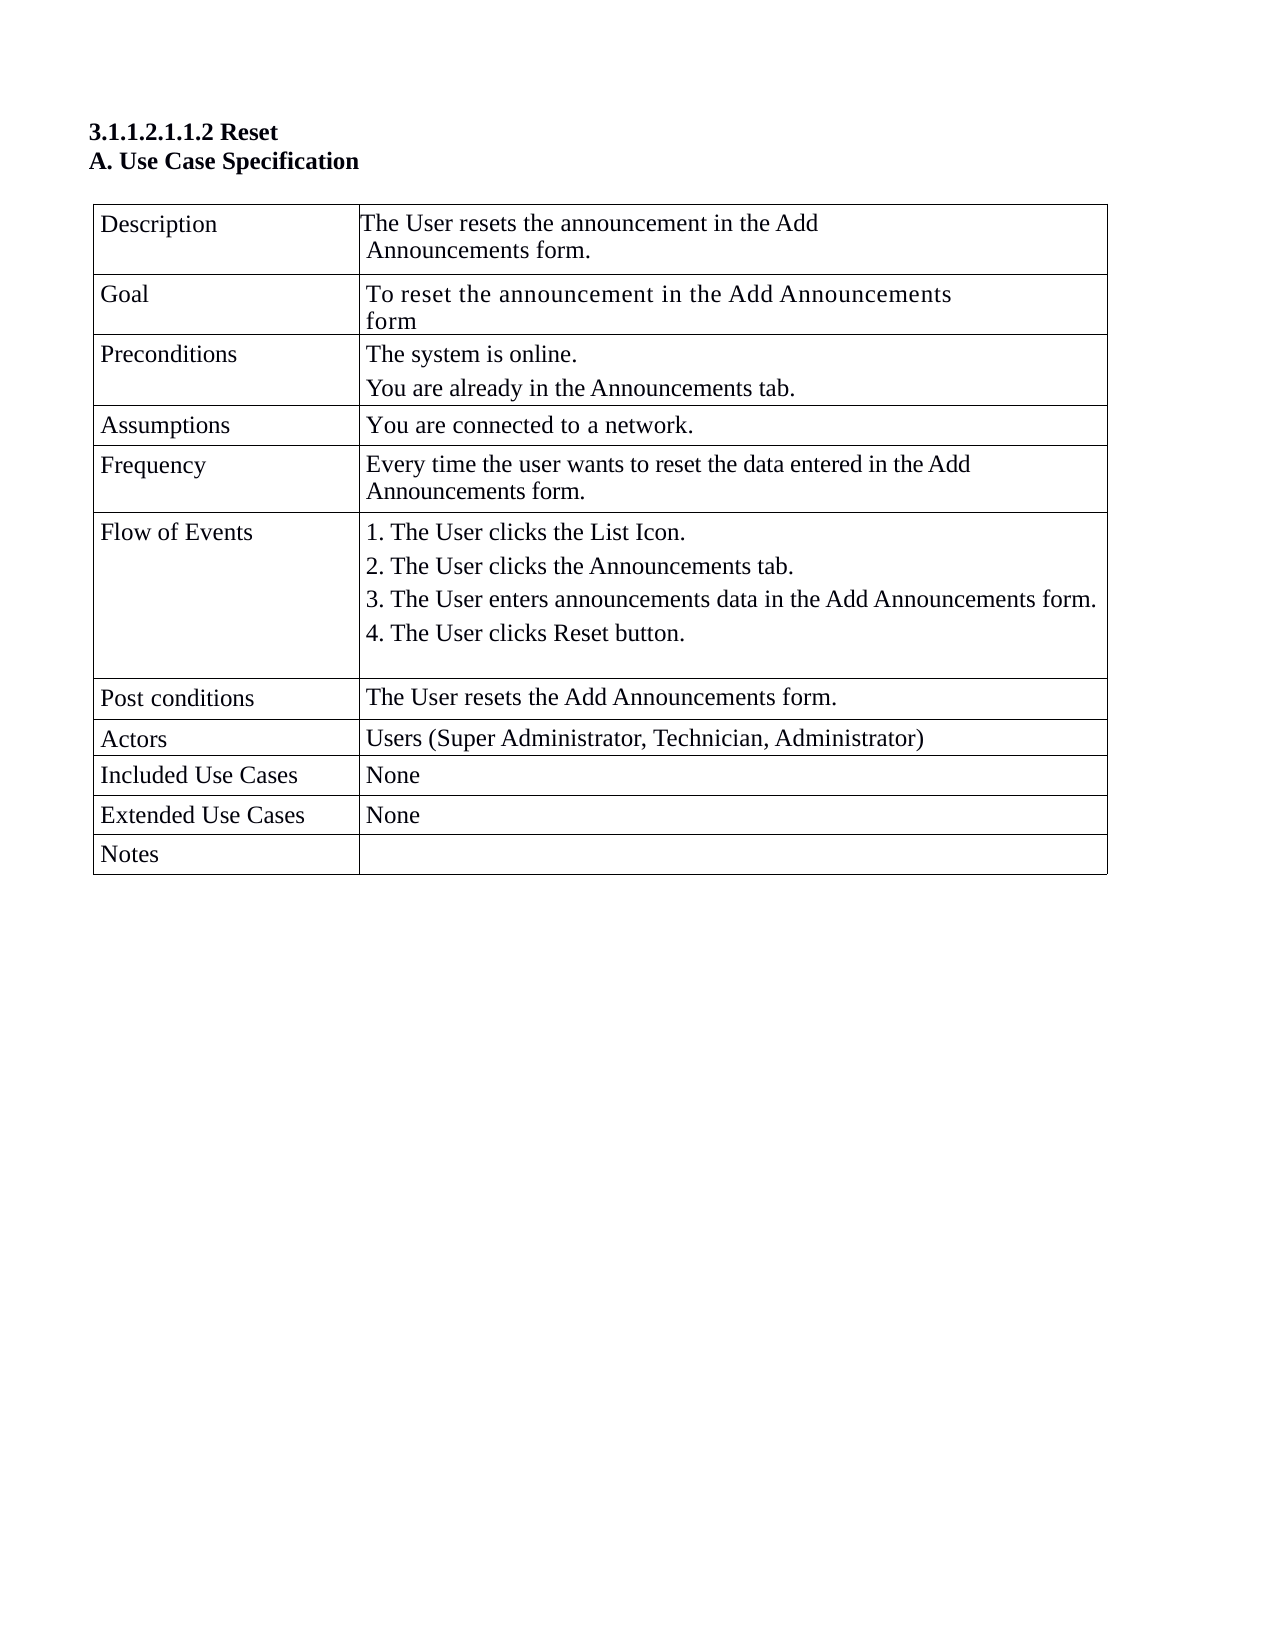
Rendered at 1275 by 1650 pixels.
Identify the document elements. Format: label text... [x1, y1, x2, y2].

table_cell 1. The User clicks the List Icon. 2. The User clicks the Announcements tab. 3. The User enters announcements data in the Add Announcements form. 4. The User clicks Reset button. [360, 513, 1107, 678]
table_cell Frequency [94, 446, 359, 512]
table_cell The system is online. You are already in the Announcements tab. [360, 335, 1107, 405]
table_cell The User resets the Add Announcements form. [360, 679, 1107, 719]
table_cell Goal [94, 275, 359, 334]
table_cell Flow of Events [94, 513, 359, 678]
table_cell Users (Super Administrator, Technician, Administrator) Client) [360, 720, 1107, 755]
table_cell Extended Use Cases [94, 796, 359, 834]
table_header The User resets the announcement in the Add Announcements form. [360, 205, 1107, 274]
table_cell [360, 835, 1107, 874]
table_cell Included Use Cases [94, 756, 359, 795]
table_cell None [360, 796, 1107, 834]
table_cell You are connected to a network. [360, 406, 1107, 445]
text A. Use Case Specification [88, 146, 1186, 175]
table_cell Notes [94, 835, 359, 874]
table_cell Assumptions [94, 406, 359, 445]
table_cell Post conditions [94, 679, 359, 719]
text 3.1.1.2.1.1.2 Reset [88, 117, 1186, 146]
table_cell Preconditions [94, 335, 359, 405]
table_cell Actors [94, 720, 359, 755]
table_header Description [94, 205, 359, 274]
table_cell To reset the announcement in the Add Announcements form [360, 275, 1107, 334]
table_cell None [360, 756, 1107, 795]
table_cell Every time the user wants to reset the data entered in the Add Announcements form. [360, 446, 1107, 512]
